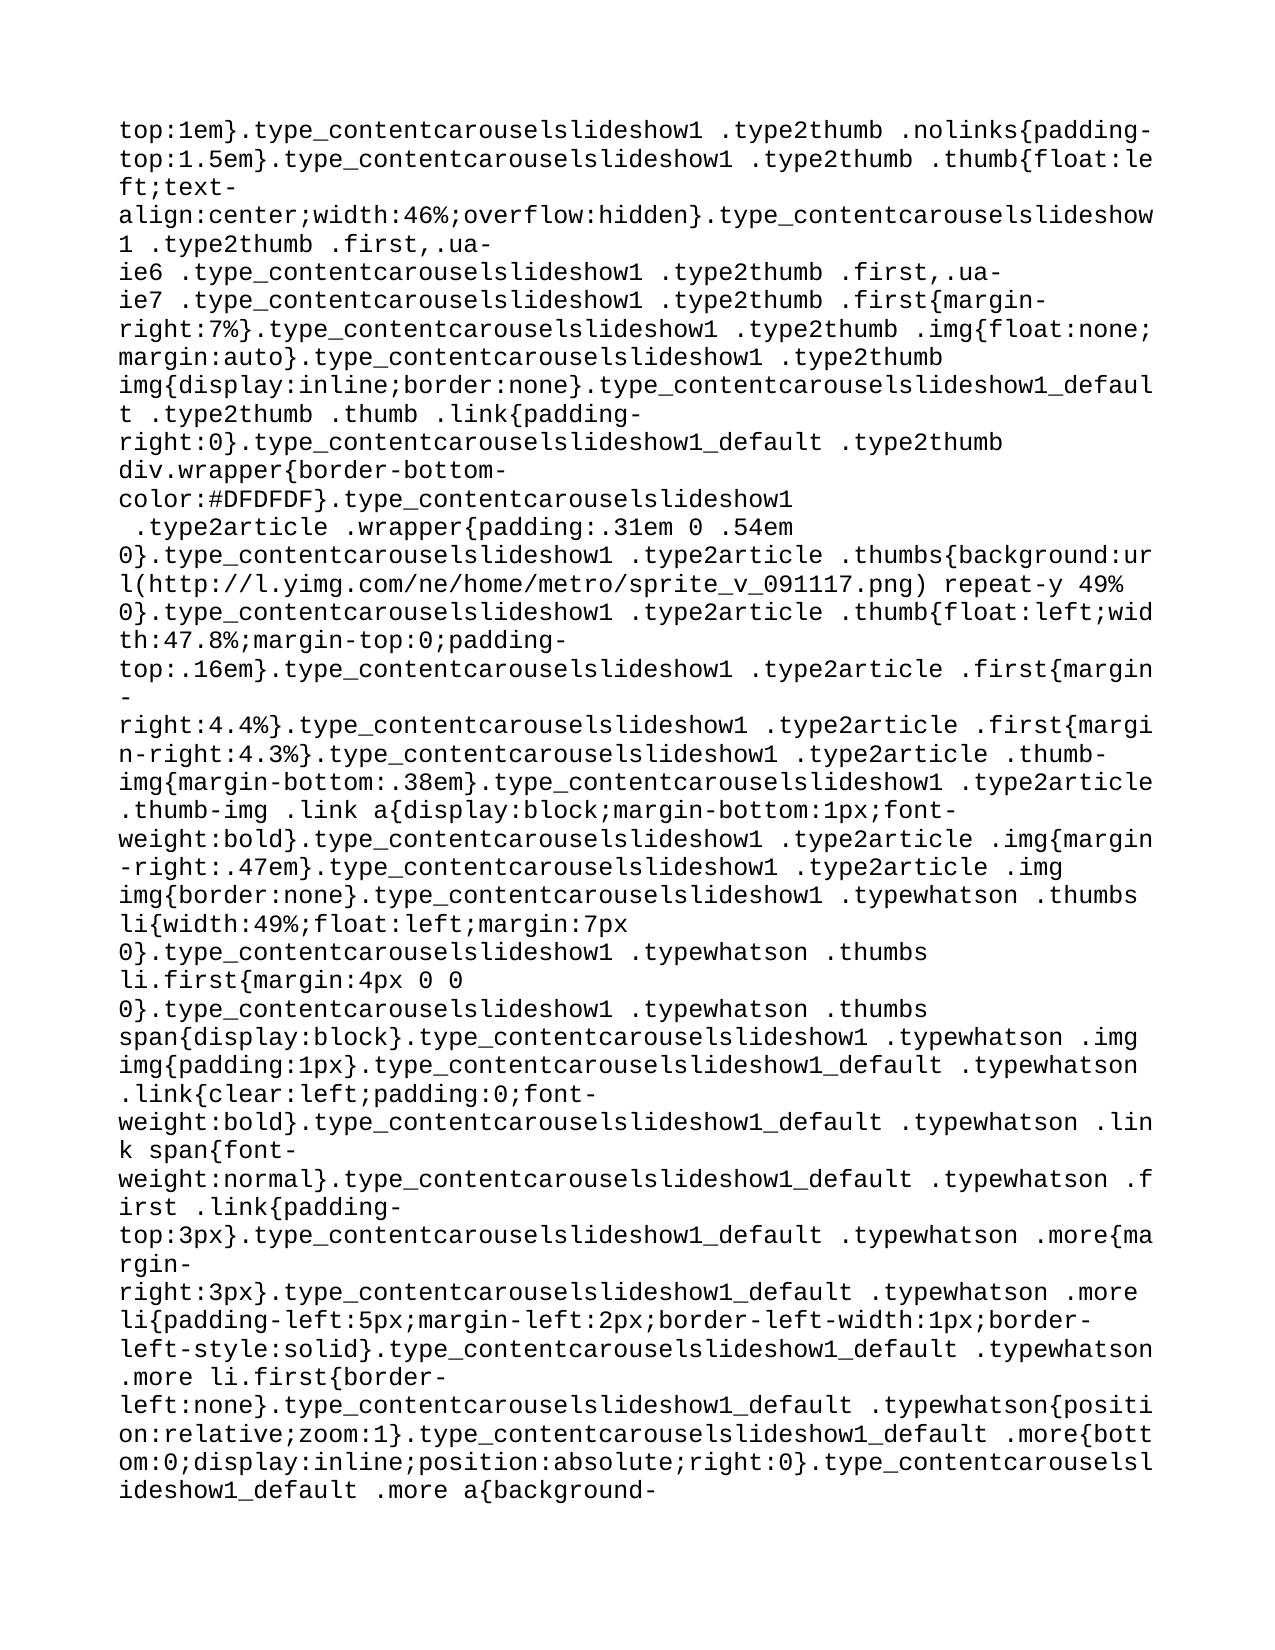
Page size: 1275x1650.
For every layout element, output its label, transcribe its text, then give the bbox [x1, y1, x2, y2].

text top:1em}.type_contentcarouselslideshow1 .type2thumb .nolinks{padding-top:1.5em}.type_contentcarouselslideshow1 .type2thumb .thumb{float:left;text-align:center;width:46%;overflow:hidden}.type_contentcarouselslideshow1 .type2thumb .first,.ua-ie6 .type_contentcarouselslideshow1 .type2thumb .first,.ua-ie7 .type_contentcarouselslideshow1 .type2thumb .first{margin-right:7%}.type_contentcarouselslideshow1 .type2thumb .img{float:none;margin:auto}.type_contentcarouselslideshow1 .type2thumb img{display:inline;border:none}.type_contentcarouselslideshow1_default .type2thumb .thumb .link{padding-right:0}.type_contentcarouselslideshow1_default .type2thumb div.wrapper{border-bottom-color:#DFDFDF}.type_contentcarouselslideshow1 [118, 118, 1157, 515]
text .type2article .wrapper{padding:.31em 0 .54em 0}.type_contentcarouselslideshow1 .type2article .thumbs{background:url(http://l.yimg.com/ne/home/metro/sprite_v_091117.png) repeat-y 49% 0}.type_contentcarouselslideshow1 .type2article .thumb{float:left;width:47.8%;margin-top:0;padding-top:.16em}.type_contentcarouselslideshow1 .type2article .first{margin-right:4.4%}.type_contentcarouselslideshow1 .type2article .first{margin-right:4.3%}.type_contentcarouselslideshow1 .type2article .thumb-img{margin-bottom:.38em}.type_contentcarouselslideshow1 .type2article .thumb-img .link a{display:block;margin-bottom:1px;font-weight:bold}.type_contentcarouselslideshow1 .type2article .img{margin-right:.47em}.type_contentcarouselslideshow1 .type2article .img img{border:none}.type_contentcarouselslideshow1 .typewhatson .thumbs li{width:49%;float:left;margin:7px 0}.type_contentcarouselslideshow1 .typewhatson .thumbs li.first{margin:4px 0 0 0}.type_contentcarouselslideshow1 .typewhatson .thumbs span{display:block}.type_contentcarouselslideshow1 .typewhatson .img img{padding:1px}.type_contentcarouselslideshow1_default .typewhatson .link{clear:left;padding:0;font-weight:bold}.type_contentcarouselslideshow1_default .typewhatson .link span{font-weight:normal}.type_contentcarouselslideshow1_default .typewhatson .first .link{padding-top:3px}.type_contentcarouselslideshow1_default .typewhatson .more{margin-right:3px}.type_contentcarouselslideshow1_default .typewhatson .more li{padding-left:5px;margin-left:2px;border-left-width:1px;border-left-style:solid}.type_contentcarouselslideshow1_default .typewhatson .more li.first{border-left:none}.type_contentcarouselslideshow1_default .typewhatson{position:relative;zoom:1}.type_contentcarouselslideshow1_default .more{bottom:0;display:inline;position:absolute;right:0}.type_contentcarouselslideshow1_default .more a{background- [118, 515, 1157, 1506]
